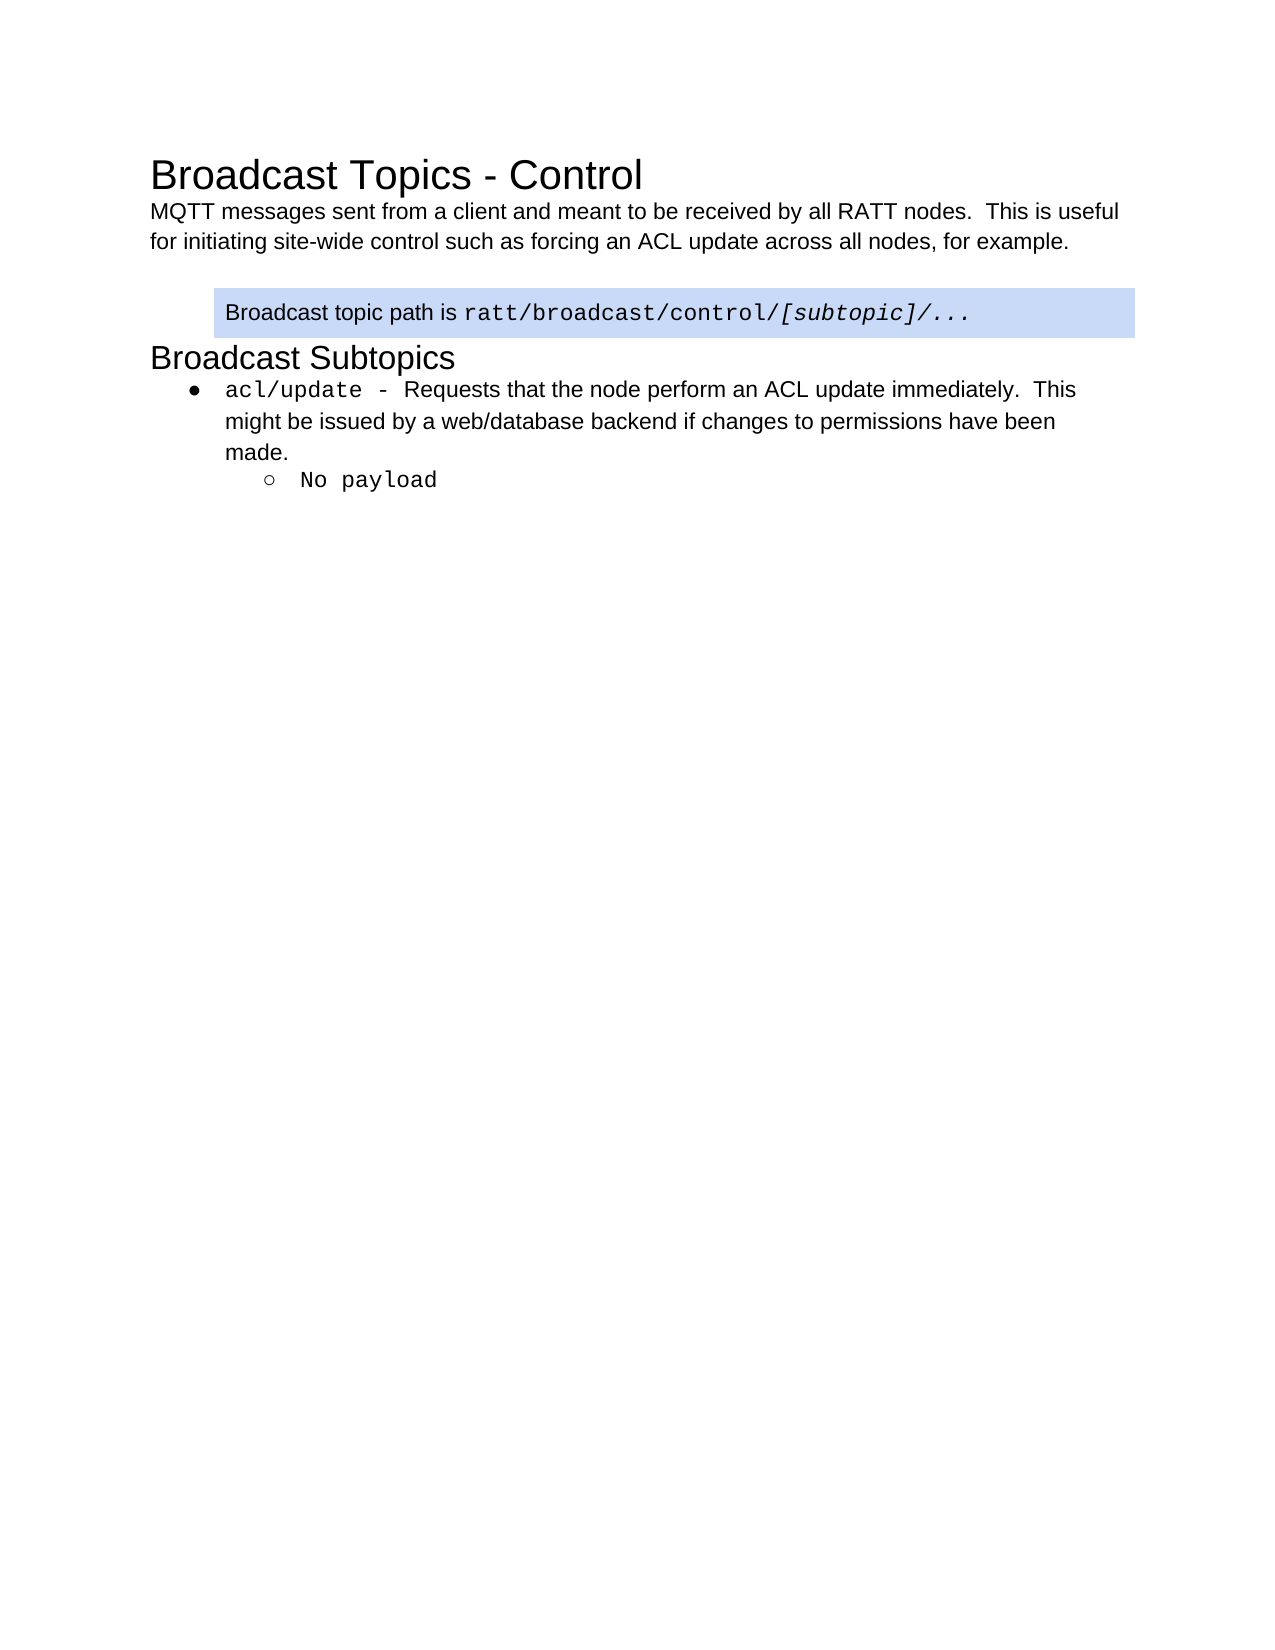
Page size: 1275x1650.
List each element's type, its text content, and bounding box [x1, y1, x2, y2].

subtitle Broadcast Subtopics [150, 338, 1125, 376]
subtitle Broadcast Topics - Control [150, 150, 1125, 198]
text MQTT messages sent from a client and meant to be received by all RATT nodes. This is useful for initiating site-wide control such as forcing an ACL update across all nodes, for example. [150, 198, 1125, 254]
list No payload [262, 469, 1125, 495]
subtitle Broadcast topic path is ratt/broadcast/control/[subtopic]/... [214, 288, 1135, 338]
list acl/update - Requests that the node perform an ACL update immediately. This might be issued by a web/database backend if changes to permissions have been made. [187, 376, 1125, 465]
